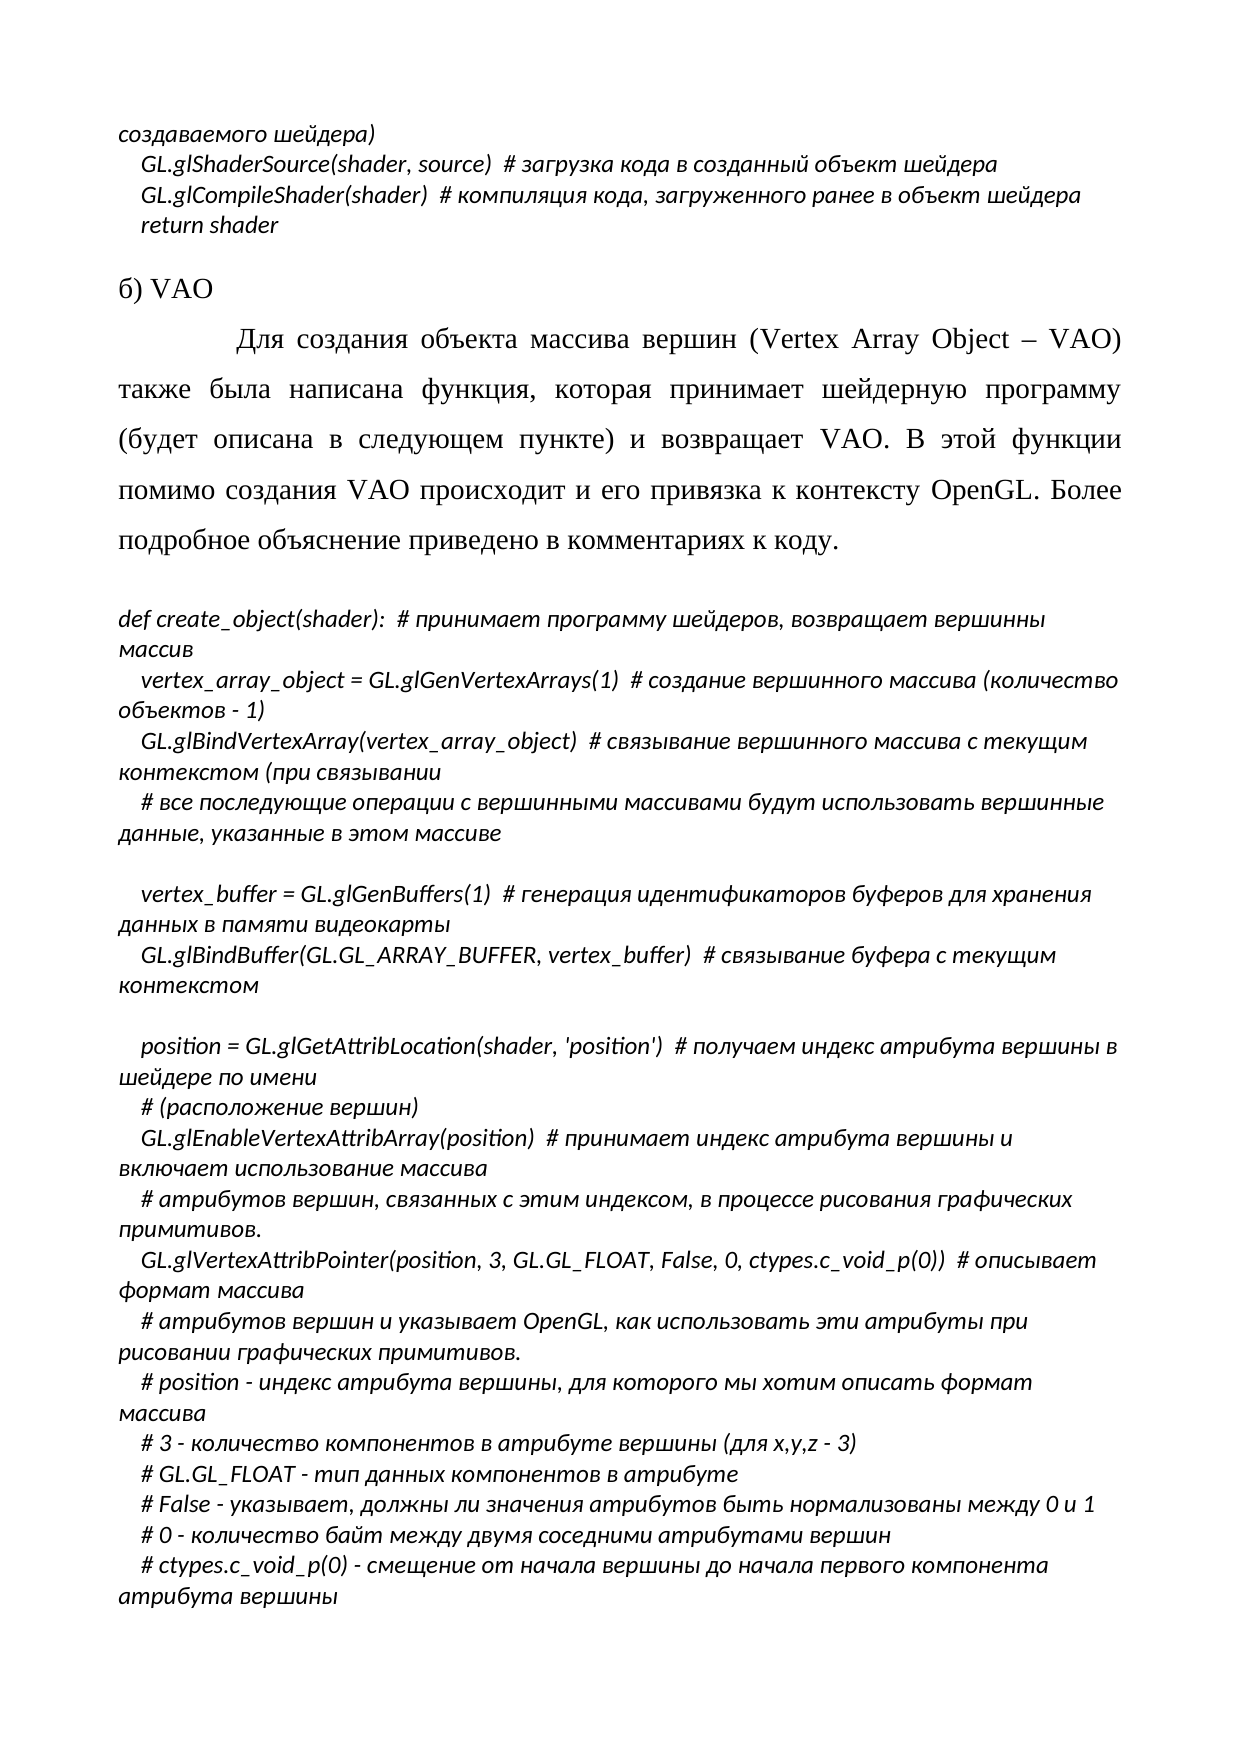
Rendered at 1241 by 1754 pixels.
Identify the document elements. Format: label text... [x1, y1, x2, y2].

text Для создания объекта массива вершин (Vertex Array Object – VAO) также была написана функция, которая принимает шейдерную программу (будет описана в следующем пункте) и возвращает VAO. В этой функции помимо создания VAO происходит и его привязка к контексту OpenGL. Более подробное объяснение приведено в комментариях к коду. [118, 321, 1122, 556]
text создаваемого шейдера) GL.glShaderSource(shader, source) # загрузка кода в созданный объект шейдера GL.glCompileShader(shader) # компиляция кода, загруженного ранее в объект шейдера return shader [118, 118, 1122, 240]
text def create_object(shader): # принимает программу шейдеров, возвращает вершинны массив vertex_array_object = GL.glGenVertexArrays(1) # создание вершинного массива (количество объектов - 1) GL.glBindVertexArray(vertex_array_object) # связывание вершинного массива с текущим контекстом (при связывании # все последующие операции с вершинными массивами будут использовать вершинные данные, указанные в этом массиве vertex_buffer = GL.glGenBuffers(1) # генерация идентификаторов буферов для хранения данных в памяти видеокарты GL.glBindBuffer(GL.GL_ARRAY_BUFFER, vertex_buffer) # связывание буфера с текущим контекстом position = GL.glGetAttribLocation(shader, 'position') # получаем индекс атрибута вершины в шейдере по имени # (расположение вершин) GL.glEnableVertexAttribArray(position) # принимает индекс атрибута вершины и включает использование массива # атрибутов вершин, связанных с этим индексом, в процессе рисования графических примитивов. GL.glVertexAttribPointer(position, 3, GL.GL_FLOAT, False, 0, ctypes.c_void_p(0)) # описывает формат массива # атрибутов вершин и указывает OpenGL, как использовать эти атрибуты при рисовании графических примитивов. # position - индекс атрибута вершины, для которого мы хотим описать формат массива # 3 - количество компонентов в атрибуте вершины (для x,y,z - 3) # GL.GL_FLOAT - тип данных компонентов в атрибуте # False - указывает, должны ли значения атрибутов быть нормализованы между 0 и 1 # 0 - количество байт между двумя соседними атрибутами вершин # ctypes.c_void_p(0) - смещение от начала вершины до начала первого компонента атрибута вершины [118, 603, 1122, 1610]
text б) VAO [118, 271, 1122, 304]
